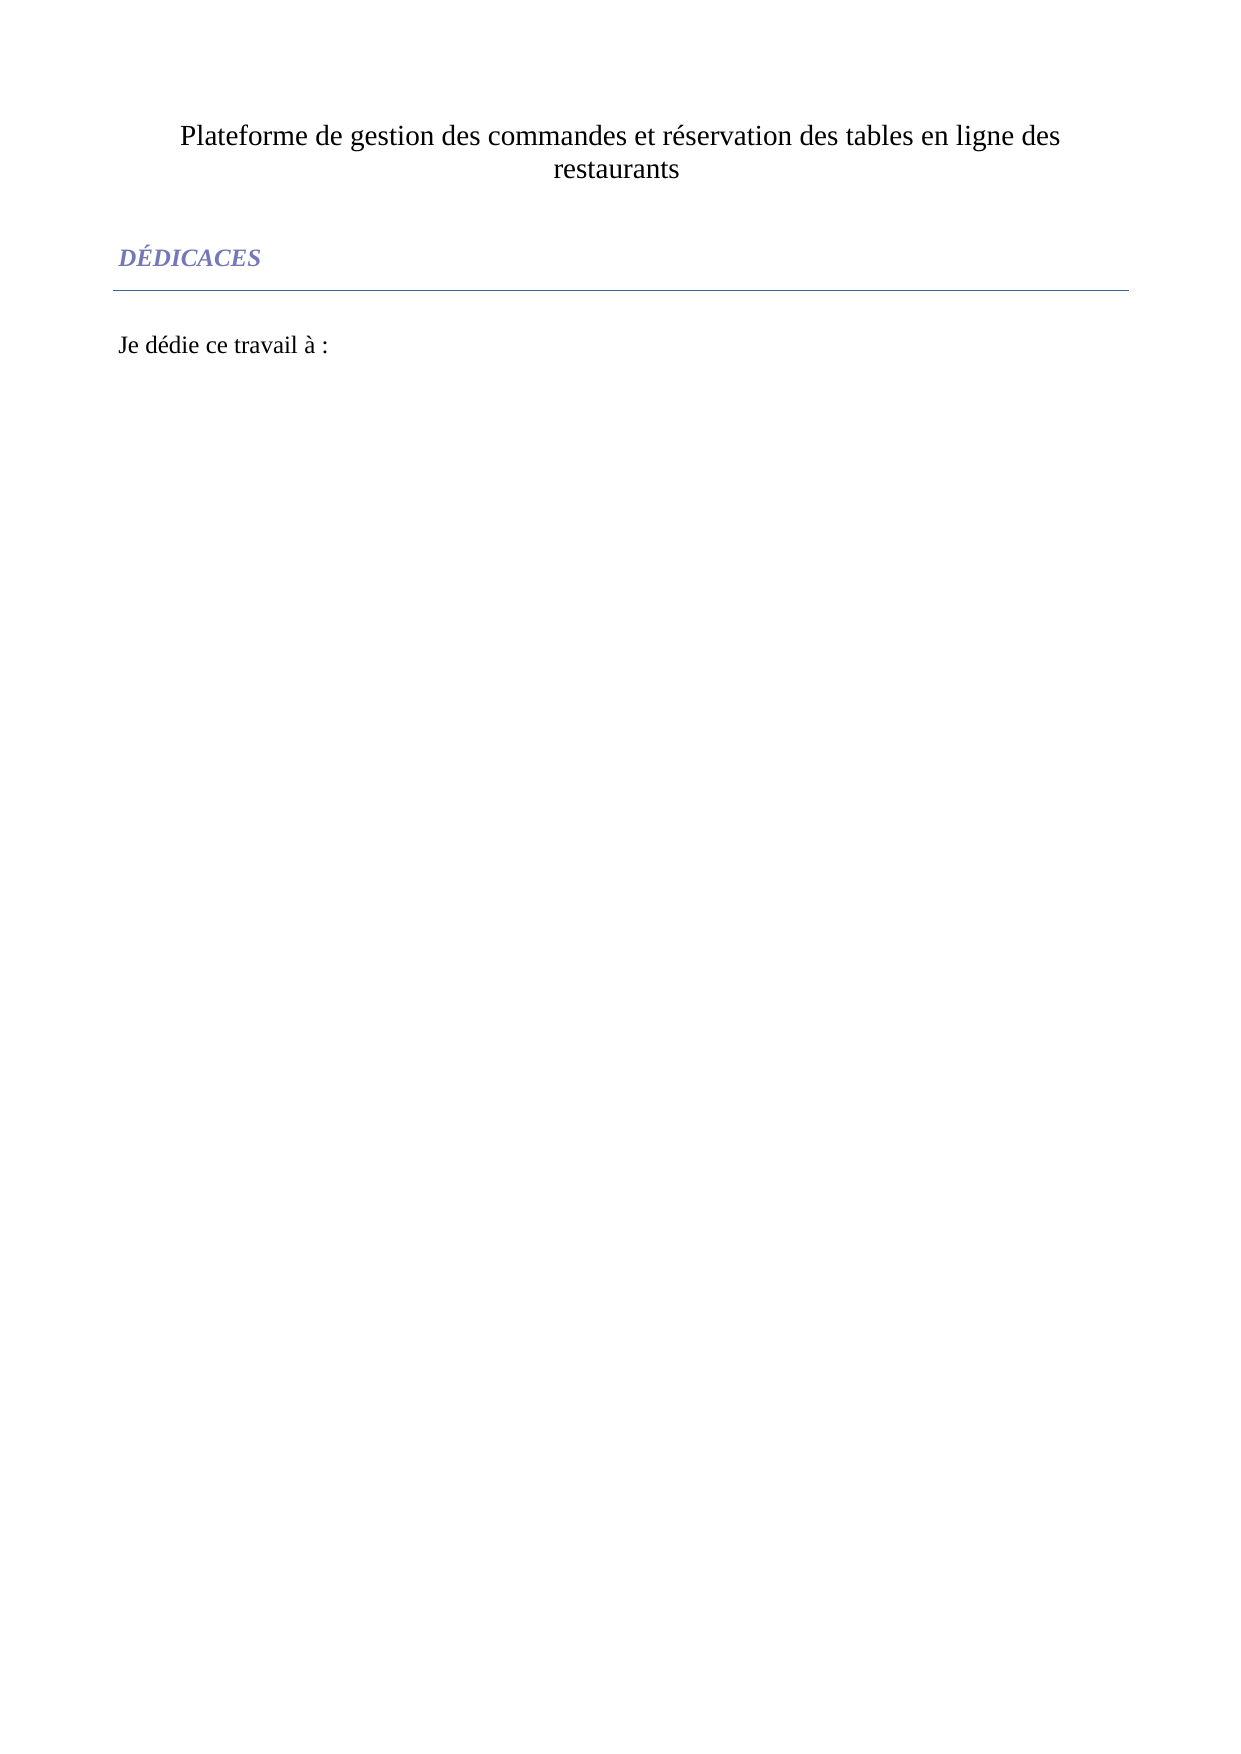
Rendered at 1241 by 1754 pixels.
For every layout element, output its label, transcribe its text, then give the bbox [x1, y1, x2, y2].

text Je dédie ce travail à : [118, 330, 1122, 358]
text DÉDICACES [118, 243, 1122, 272]
